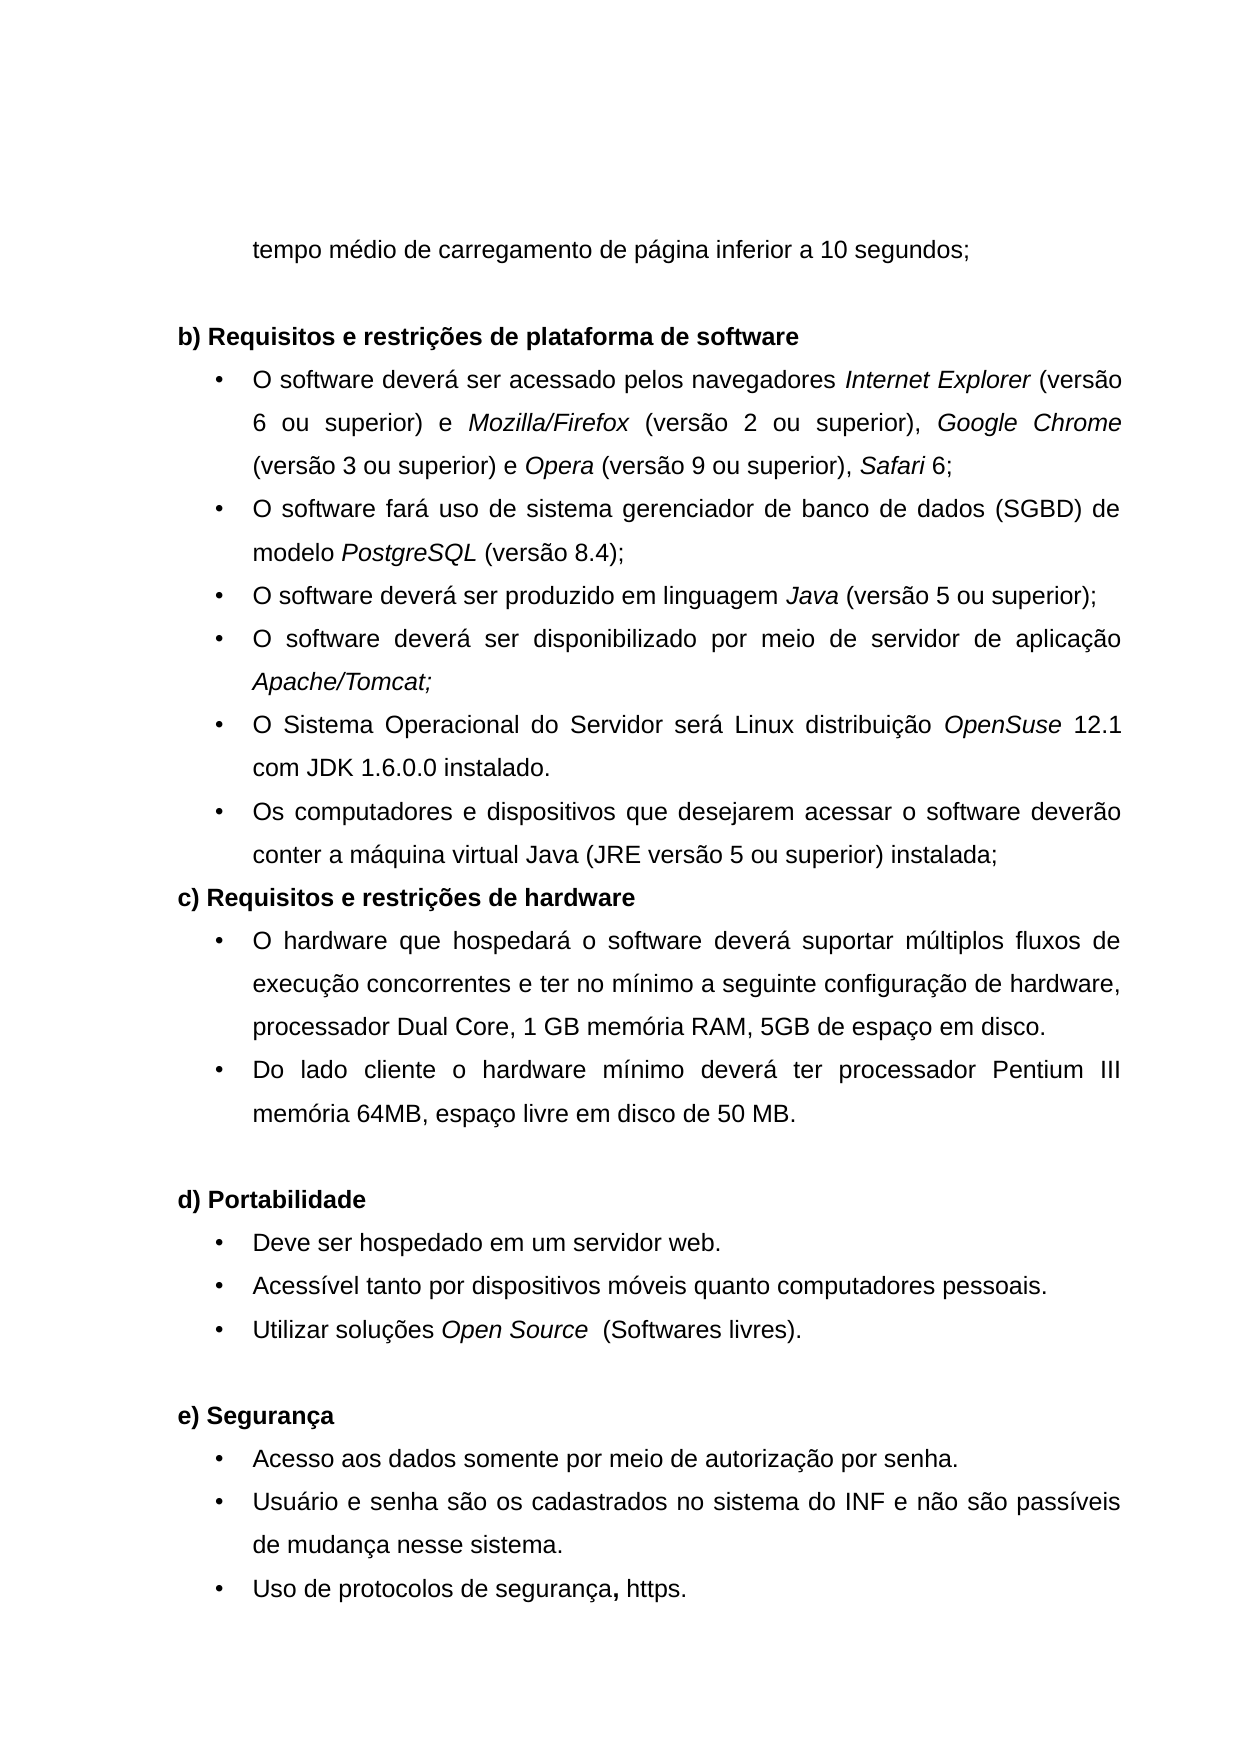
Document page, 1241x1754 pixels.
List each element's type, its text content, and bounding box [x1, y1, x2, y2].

text d) Portabilidade [177, 1185, 1122, 1214]
list Acesso aos dados somente por meio de autorização por senha. [215, 1444, 1122, 1473]
text b) Requisitos e restrições de plataforma de software [177, 322, 1122, 350]
list Uso de protocolos de segurança, https. [215, 1574, 1122, 1602]
text c) Requisitos e restrições de hardware [177, 883, 1122, 912]
list Os computadores e dispositivos que desejarem acessar o software deverão conter a máquina virtual Java (JRE versão 5 ou superior) instalada; [215, 797, 1122, 868]
list O Sistema Operacional do Servidor será Linux distribuição OpenSuse 12.1 com JDK 1.6.0.0 instalado. [215, 710, 1122, 782]
list Utilizar soluções Open Source (Softwares livres). [215, 1314, 1122, 1343]
list O hardware que hospedará o software deverá suportar múltiplos fluxos de execução concorrentes e ter no mínimo a seguinte configuração de hardware, processador Dual Core, 1 GB memória RAM, 5GB de espaço em disco. [215, 926, 1122, 1041]
list Deve ser hospedado em um servidor web. [215, 1228, 1122, 1257]
list tempo médio de carregamento de página inferior a 10 segundos; [215, 235, 1122, 264]
list O software deverá ser disponibilizado por meio de servidor de aplicação Apache/Tomcat; [215, 624, 1122, 696]
list O software deverá ser produzido em linguagem Java (versão 5 ou superior); [215, 581, 1122, 609]
list Do lado cliente o hardware mínimo deverá ter processador Pentium III memória 64MB, espaço livre em disco de 50 MB. [215, 1056, 1122, 1127]
list O software deverá ser acessado pelos navegadores Internet Explorer (versão 6 ou superior) e Mozilla/Firefox (versão 2 ou superior), Google Chrome (versão 3 ou superior) e Opera (versão 9 ou superior), Safari 6; [215, 365, 1122, 480]
list Acessível tanto por dispositivos móveis quanto computadores pessoais. [215, 1271, 1122, 1300]
text e) Segurança [177, 1401, 1122, 1430]
list O software fará uso de sistema gerenciador de banco de dados (SGBD) de modelo PostgreSQL (versão 8.4); [215, 494, 1122, 566]
list Usuário e senha são os cadastrados no sistema do INF e não são passíveis de mudança nesse sistema. [215, 1487, 1122, 1559]
